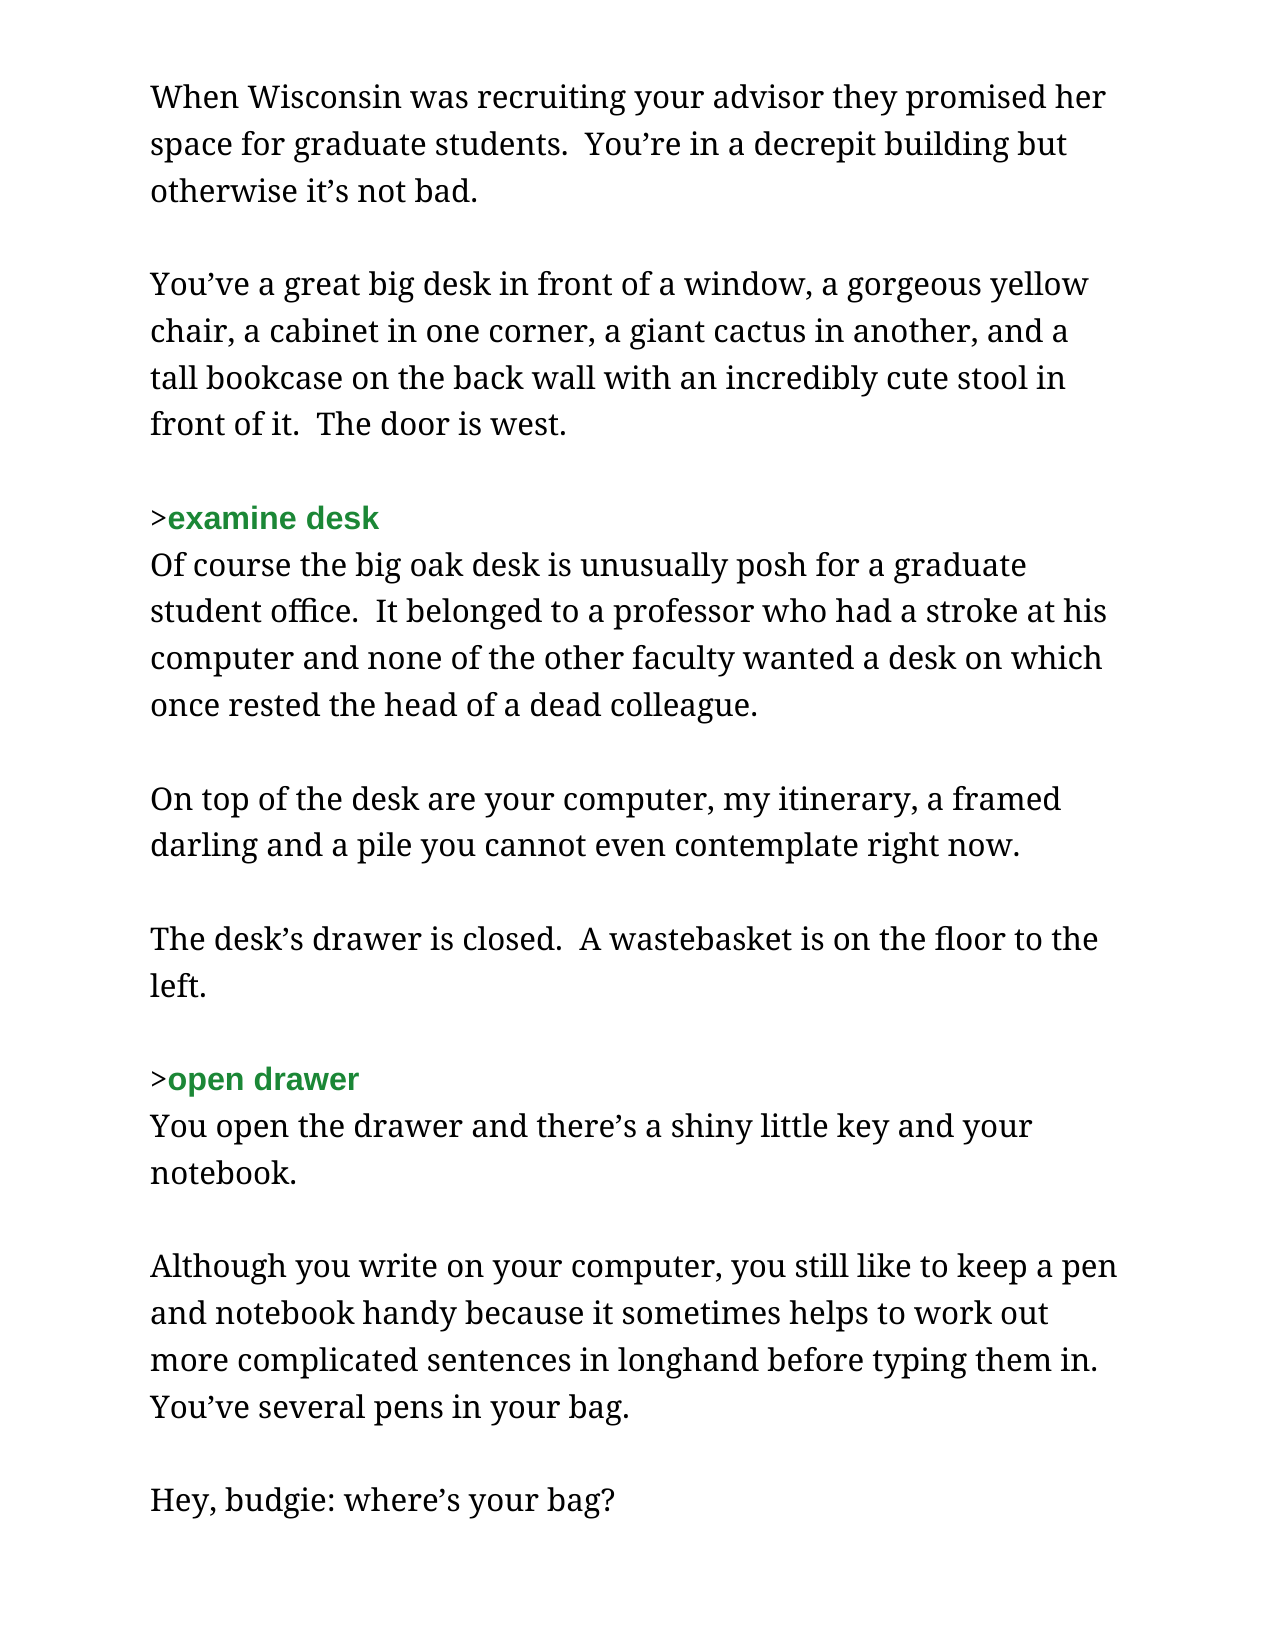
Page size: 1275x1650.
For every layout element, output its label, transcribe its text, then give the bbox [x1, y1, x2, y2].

text The desk’s drawer is closed. A wastebasket is on the floor to the left. [150, 917, 1125, 1006]
text You’ve a great big desk in front of a window, a gorgeous yellow chair, a cabinet in one corner, a giant cactus in another, and a tall bookcase on the back wall with an incredibly cute stool in front of it. The door is west. [150, 262, 1125, 445]
text On top of the desk are your computer, my itinerary, a framed darling and a pile you cannot even contemplate right now. [150, 777, 1125, 866]
text Although you write on your computer, you still like to keep a pen and notebook handy because it sometimes helps to work out more complicated sentences in longhand before typing them in. You’ve several pens in your bag. [150, 1244, 1125, 1427]
text Of course the big oak desk is unusually posh for a graduate student office. It belonged to a professor who had a stroke at his computer and none of the other faculty wanted a desk on which once rested the head of a dead colleague. [150, 543, 1125, 726]
text >open drawer [150, 1057, 1125, 1100]
text Hey, budgie: where’s your bag? [150, 1478, 1125, 1521]
text >examine desk [150, 496, 1125, 538]
text When Wisconsin was recruiting your advisor they promised her space for graduate students. You’re in a decrepit building but otherwise it’s not bad. [150, 75, 1125, 211]
text You open the drawer and there’s a shiny little key and your notebook. [150, 1104, 1125, 1193]
